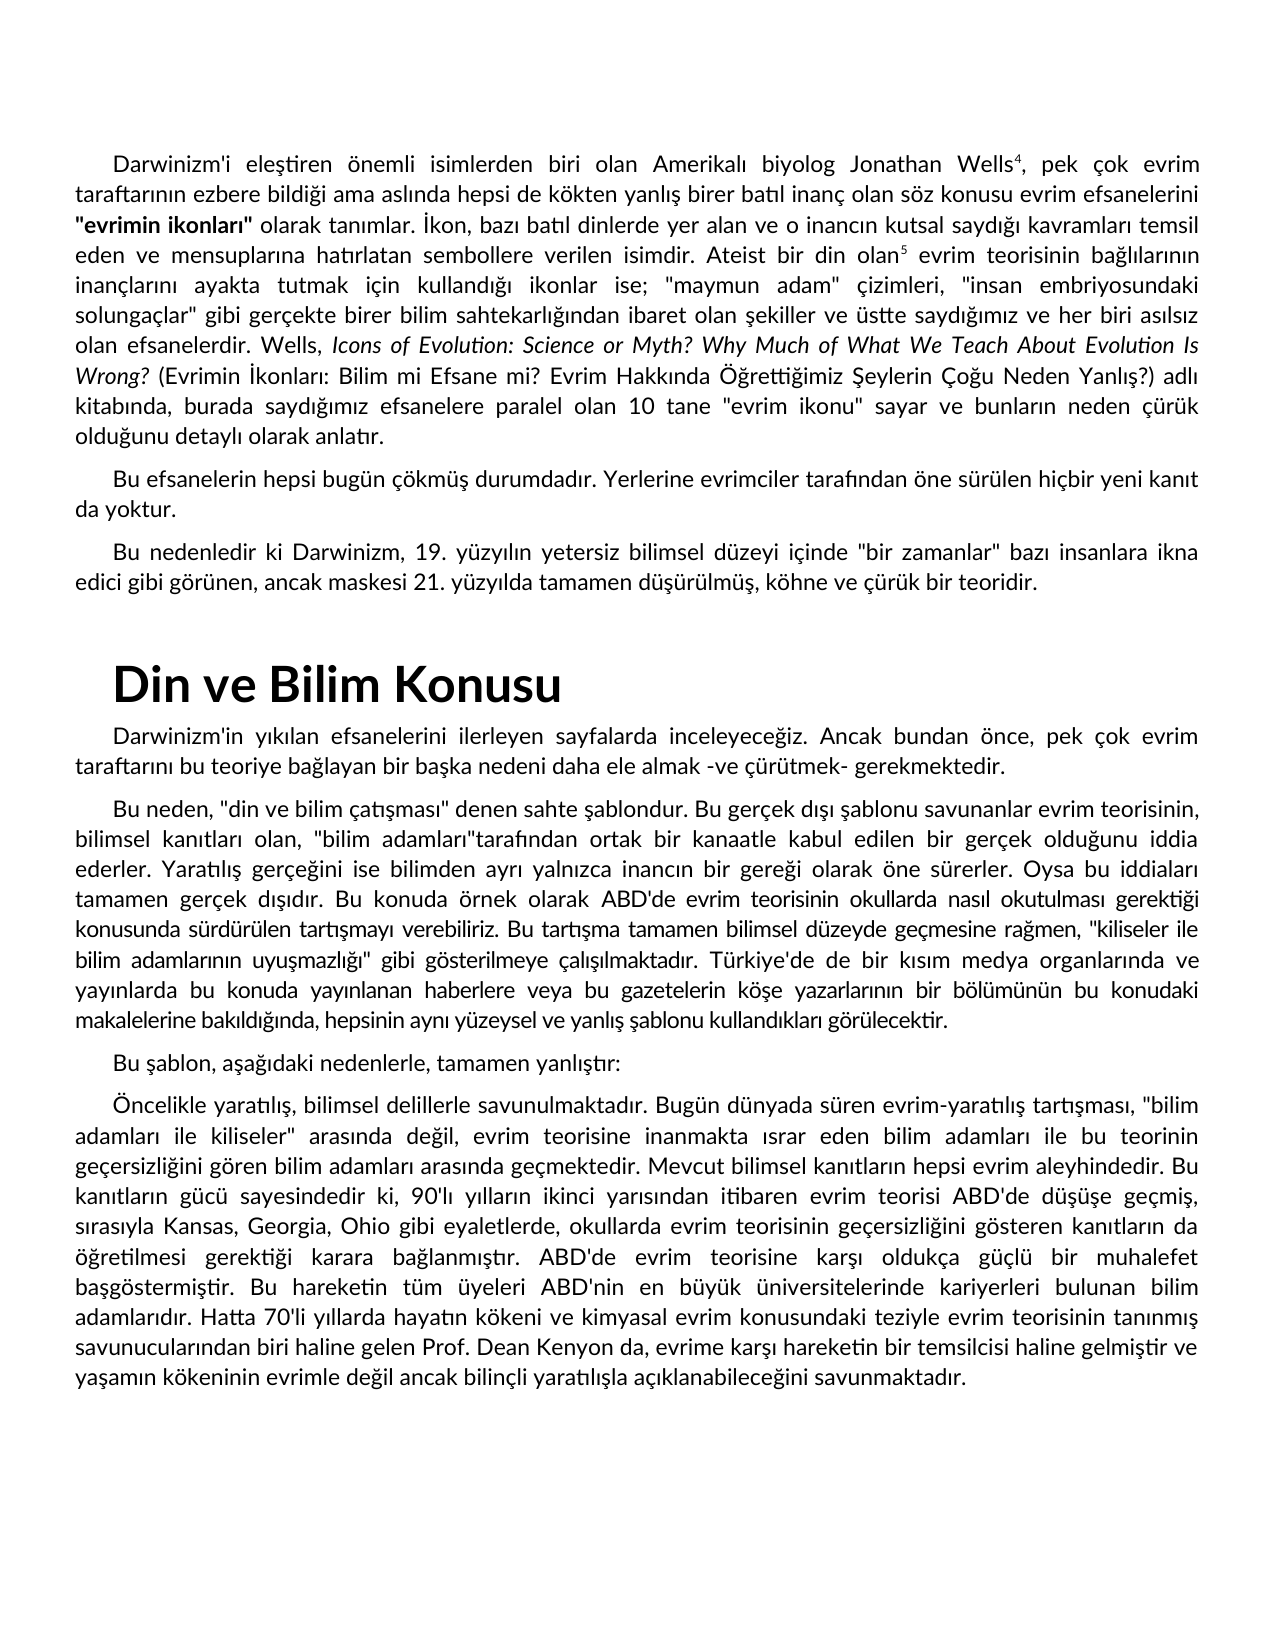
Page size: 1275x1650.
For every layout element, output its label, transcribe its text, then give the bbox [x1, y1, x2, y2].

text Bu neden, "din ve bilim çatışması" denen sahte şablondur. Bu gerçek dışı şablonu savunanlar evrim teorisinin, bilimsel kanıtları olan, "bilim adamları"tarafından ortak bir kanaatle kabul edilen bir gerçek olduğunu iddia ederler. Yaratılış gerçeğini ise bilimden ayrı yalnızca inancın bir gereği olarak öne sürerler. Oysa bu iddiaları tamamen gerçek dışıdır. Bu konuda örnek olarak ABD'de evrim teorisinin okullarda nasıl okutulması gerektiği konusunda sürdürülen tartışmayı verebiliriz. Bu tartışma tamamen bilimsel düzeyde geçmesine rağmen, "kiliseler ile bilim adamlarının uyuşmazlığı" gibi gösterilmeye çalışılmaktadır. Türkiye'de de bir kısım medya organlarında ve yayınlarda bu konuda yayınlanan haberlere veya bu gazetelerin köşe yazarlarının bir bölümünün bu konudaki makalelerine bakıldığında, hepsinin aynı yüzeysel ve yanlış şablonu kullandıkları görülecektir. [75, 794, 1200, 1033]
text Bu efsanelerin hepsi bugün çökmüş durumdadır. Yerlerine evrimciler tarafından öne sürülen hiçbir yeni kanıt da yoktur. [75, 464, 1200, 522]
text Darwinizm'in yıkılan efsanelerini ilerleyen sayfalarda inceleyeceğiz. Ancak bundan önce, pek çok evrim taraftarını bu teoriye bağlayan bir başka nedeni daha ele almak -ve çürütmek- gerekmektedir. [75, 721, 1200, 779]
text Bu şablon, aşağıdaki nedenlerle, tamamen yanlıştır: [75, 1048, 1200, 1076]
text Bu nedenledir ki Darwinizm, 19. yüzyılın yetersiz bilimsel düzeyi içinde "bir zamanlar" bazı insanlara ikna edici gibi görünen, ancak maskesi 21. yüzyılda tamamen düşürülmüş, köhne ve çürük bir teoridir. [75, 537, 1200, 595]
text Darwinizm'i eleştiren önemli isimlerden biri olan Amerikalı biyolog Jonathan Wells4, pek çok evrim taraftarının ezbere bildiği ama aslında hepsi de kökten yanlış birer batıl inanç olan söz konusu evrim efsanelerini "evrimin ikonları" olarak tanımlar. İkon, bazı batıl dinlerde yer alan ve o inancın kutsal saydığı kavramları temsil eden ve mensuplarına hatırlatan sembollere verilen isimdir. Ateist bir din olan5 evrim teorisinin bağlılarının inançlarını ayakta tutmak için kullandığı ikonlar ise; "maymun adam" çizimleri, "insan embriyosundaki solungaçlar" gibi gerçekte birer bilim sahtekarlığından ibaret olan şekiller ve üstte saydığımız ve her biri asılsız olan efsanelerdir. Wells, Icons of Evolution: Science or Myth? Why Much of What We Teach About Evolution Is Wrong? (Evrimin İkonları: Bilim mi Efsane mi? Evrim Hakkında Öğrettiğimiz Şeylerin Çoğu Neden Yanlış?) adlı kitabında, burada saydığımız efsanelere paralel olan 10 tane "evrim ikonu" sayar ve bunların neden çürük olduğunu detaylı olarak anlatır. [75, 150, 1200, 449]
text Öncelikle yaratılış, bilimsel delillerle savunulmaktadır. Bugün dünyada süren evrim-yaratılış tartışması, "bilim adamları ile kiliseler" arasında değil, evrim teorisine inanmakta ısrar eden bilim adamları ile bu teorinin geçersizliğini gören bilim adamları arasında geçmektedir. Mevcut bilimsel kanıtların hepsi evrim aleyhindedir. Bu kanıtların gücü sayesindedir ki, 90'lı yılların ikinci yarısından itibaren evrim teorisi ABD'de düşüşe geçmiş, sırasıyla Kansas, Georgia, Ohio gibi eyaletlerde, okullarda evrim teorisinin geçersizliğini gösteren kanıtların da öğretilmesi gerektiği karara bağlanmıştır. ABD'de evrim teorisine karşı oldukça güçlü bir muhalefet başgöstermiştir. Bu hareketin tüm üyeleri ABD'nin en büyük üniversitelerinde kariyerleri bulunan bilim adamlarıdır. Hatta 70'li yıllarda hayatın kökeni ve kimyasal evrim konusundaki teziyle evrim teorisinin tanınmış savunucularından biri haline gelen Prof. Dean Kenyon da, evrime karşı hareketin bir temsilcisi haline gelmiştir ve yaşamın kökeninin evrimle değil ancak bilinçli yaratılışla açıklanabileceğini savunmaktadır. [75, 1091, 1200, 1391]
subtitle Din ve Bilim Konusu [112, 653, 1200, 713]
